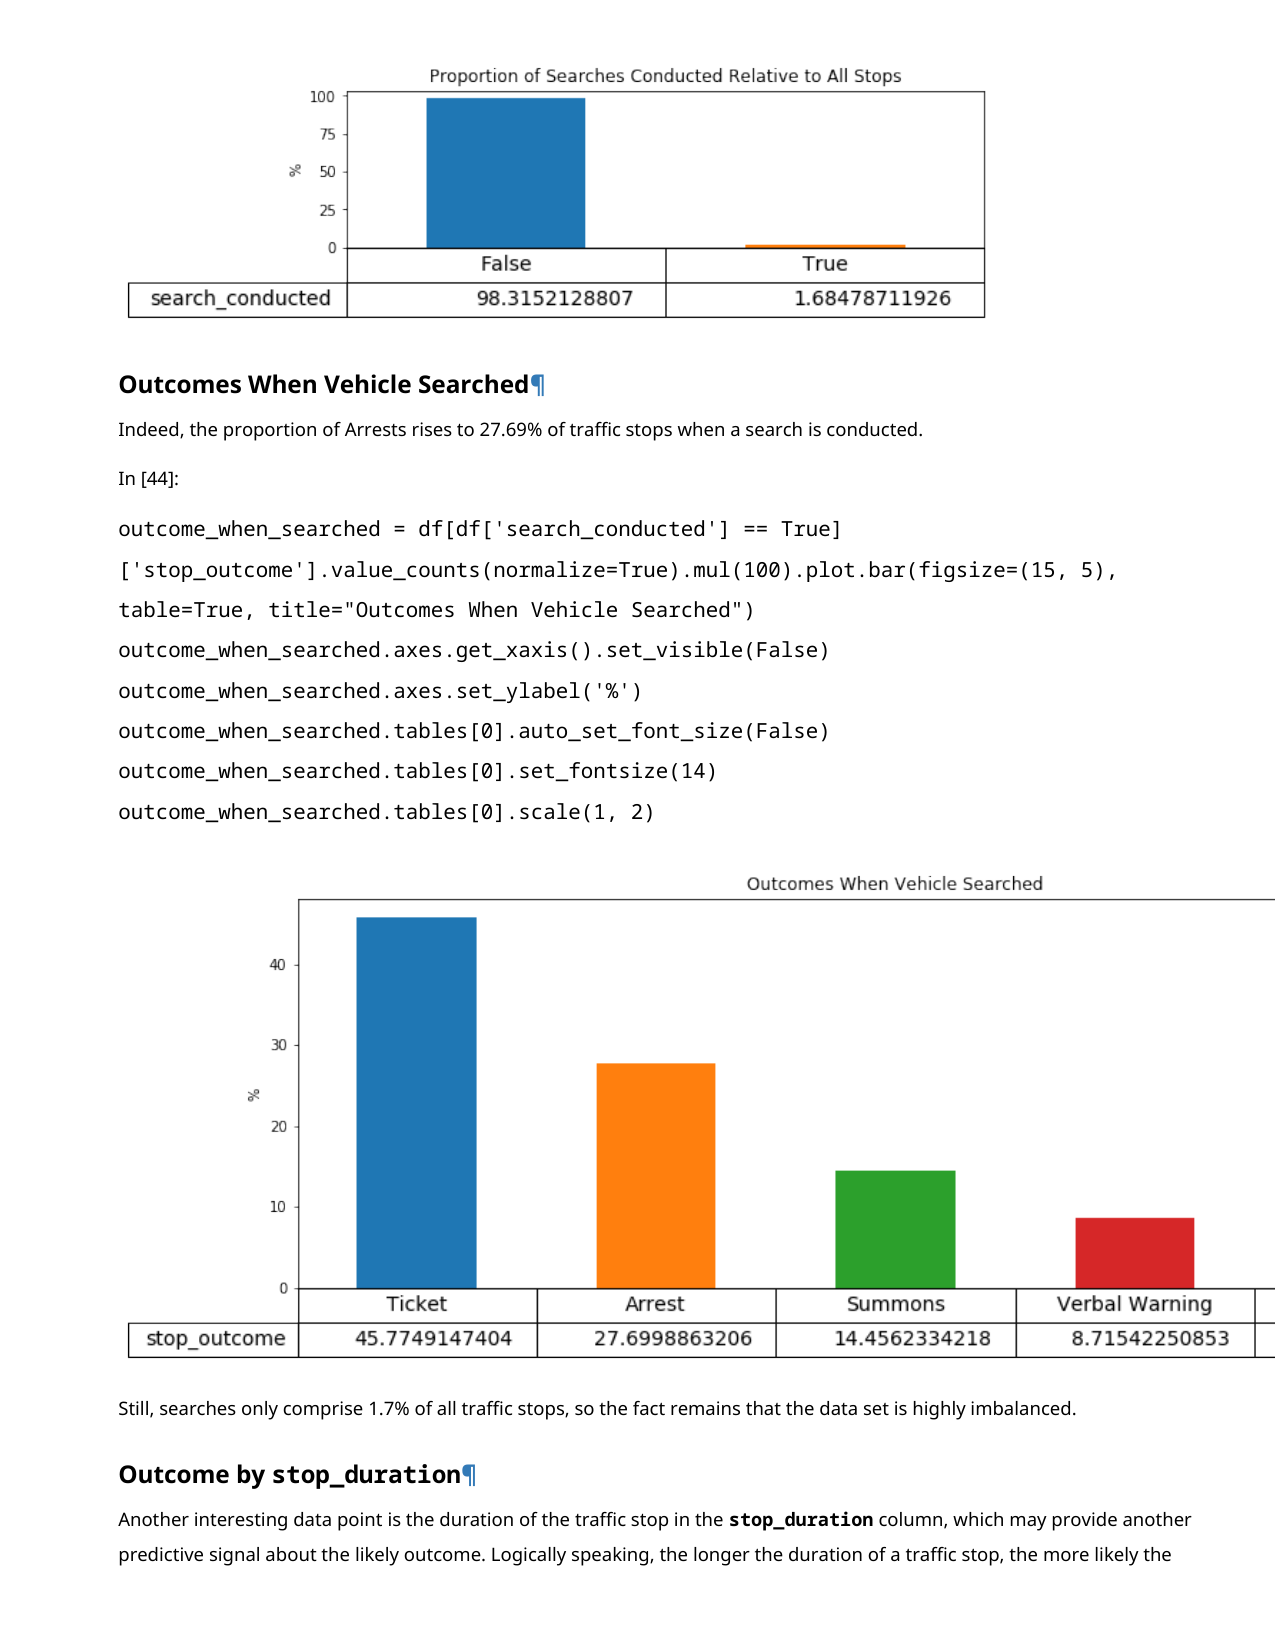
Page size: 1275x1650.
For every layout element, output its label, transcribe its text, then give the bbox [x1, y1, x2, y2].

text outcome_when_searched.axes.get_xaxis().set_visible(False) [118, 636, 1216, 664]
picture [118, 59, 1000, 327]
subtitle Outcome by stop_duration¶ [118, 1457, 1216, 1490]
text outcome_when_searched.tables[0].auto_set_font_size(False) [118, 716, 1216, 744]
subtitle Outcomes When Vehicle Searched¶ [118, 368, 1216, 401]
text In [44]: [118, 466, 1216, 491]
picture [118, 866, 1275, 1367]
text Indeed, the proportion of Arrests rises to 27.69% of traffic stops when a search is conducted. [118, 417, 1216, 442]
text outcome_when_searched.tables[0].set_fontsize(14) [118, 756, 1216, 785]
text outcome_when_searched.tables[0].scale(1, 2) [118, 797, 1216, 825]
text outcome_when_searched = df[df['search_conducted'] == True]['stop_outcome'].value_counts(normalize=True).mul(100).plot.bar(figsize=(15, 5), table=True, title="Outcomes When Vehicle Searched") [118, 514, 1216, 624]
text Another interesting data point is the duration of the traffic stop in the stop_duration column, which may provide another predictive signal about the likely outcome. Logically speaking, the longer the duration of a traffic stop, the more likely the [118, 1506, 1216, 1567]
text outcome_when_searched.axes.set_ylabel('%') [118, 676, 1216, 704]
text Still, searches only comprise 1.7% of all traffic stops, so the fact remains that the data set is highly imbalanced. [118, 1396, 1216, 1421]
